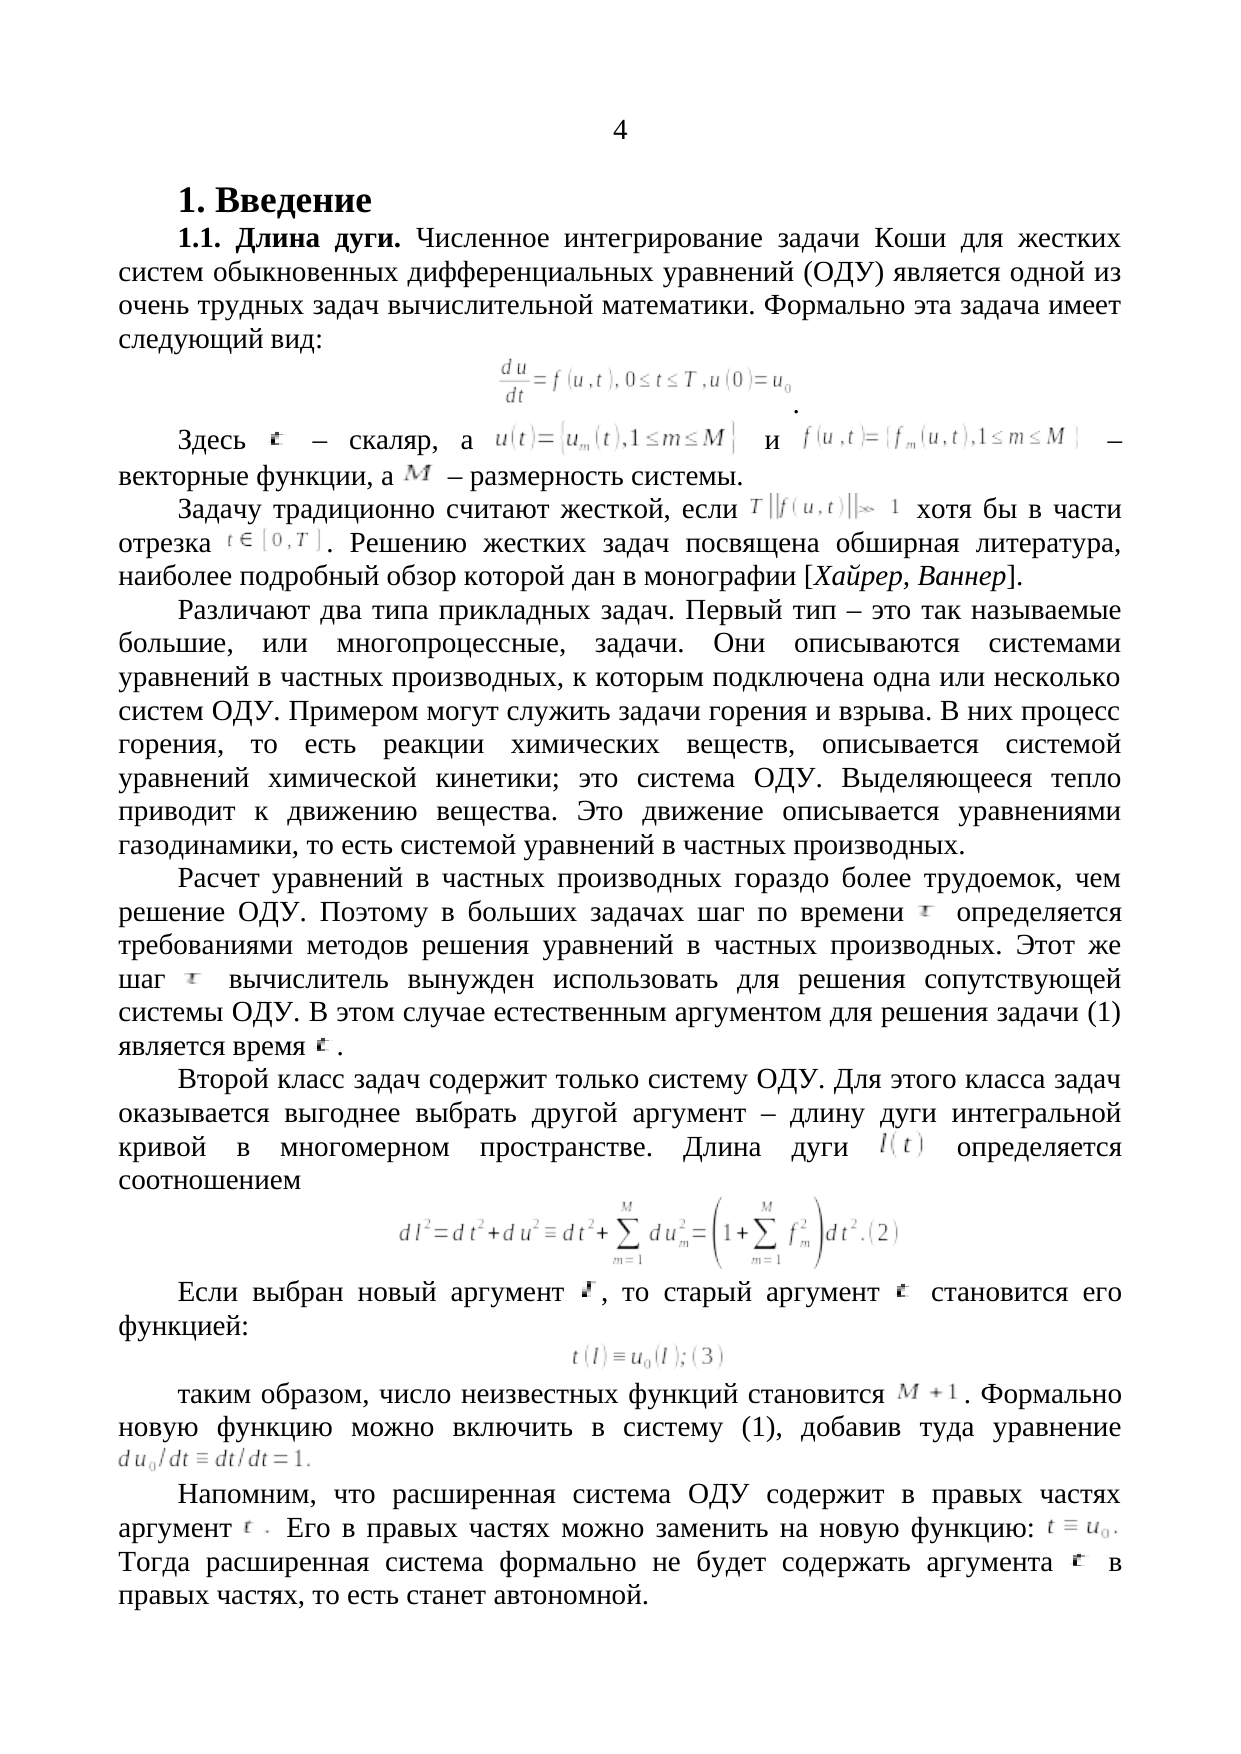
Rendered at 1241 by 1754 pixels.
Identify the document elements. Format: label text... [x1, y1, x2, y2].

text Напомним, что расширенная система ОДУ содержит в правых частях аргумент Его в правых частях можно заменить на новую функцию: Тогда расширенная система формально не будет содержать аргумента в правых частях, то есть станет автономной. [118, 1477, 1122, 1611]
text Различают два типа прикладных задач. Первый тип – это так называемые большие, или многопроцессные, задачи. Они описываются системами уравнений в частных производных, к которым подключена одна или несколько систем ОДУ. Примером могут служить задачи горения и взрыва. В них процесс горения, то есть реакции химических веществ, описывается системой уравнений химической кинетики; это система ОДУ. Выделяющееся тепло приводит к движению вещества. Это движение описывается уравнениями газодинамики, то есть системой уравнений в частных производных. [118, 592, 1122, 860]
text . [118, 354, 1122, 420]
text 1.1. Длина дуги. Численное интегрирование задачи Коши для жестких систем обыкновенных дифференциальных уравнений (ОДУ) является одной из очень трудных задач вычислительной математики. Формально эта задача имеет следующий вид: [118, 220, 1122, 354]
text 1. Введение [118, 177, 1122, 220]
text Здесь – скаляр, а и – векторные функции, а – размерность системы. [118, 420, 1122, 491]
text Второй класс задач содержит только систему ОДУ. Для этого класса задач оказывается выгоднее выбрать другой аргумент – длину дуги интегральной кривой в многомерном пространстве. Длина дуги определяется соотношением [118, 1062, 1122, 1196]
text таким образом, число неизвестных функций становится . Формально новую функцию можно включить в систему (1), добавив туда уравнение [118, 1376, 1122, 1477]
text Если выбран новый аргумент , то старый аргумент становится его функцией: [118, 1274, 1122, 1341]
text Задачу традиционно считают жесткой, если хотя бы в части отрезка . Решению жестких задач посвящена обширная литература, наиболее подробный обзор которой дан в монографии [Хайрер, Ваннер]. [118, 491, 1122, 592]
text Расчет уравнений в частных производных гораздо более трудоемок, чем решение ОДУ. Поэтому в больших задачах шаг по времени определяется требованиями методов решения уравнений в частных производных. Этот же шаг вычислитель вынужден использовать для решения сопутствующей системы ОДУ. В этом случае естественным аргументом для решения задачи (1) является время . [118, 860, 1122, 1062]
